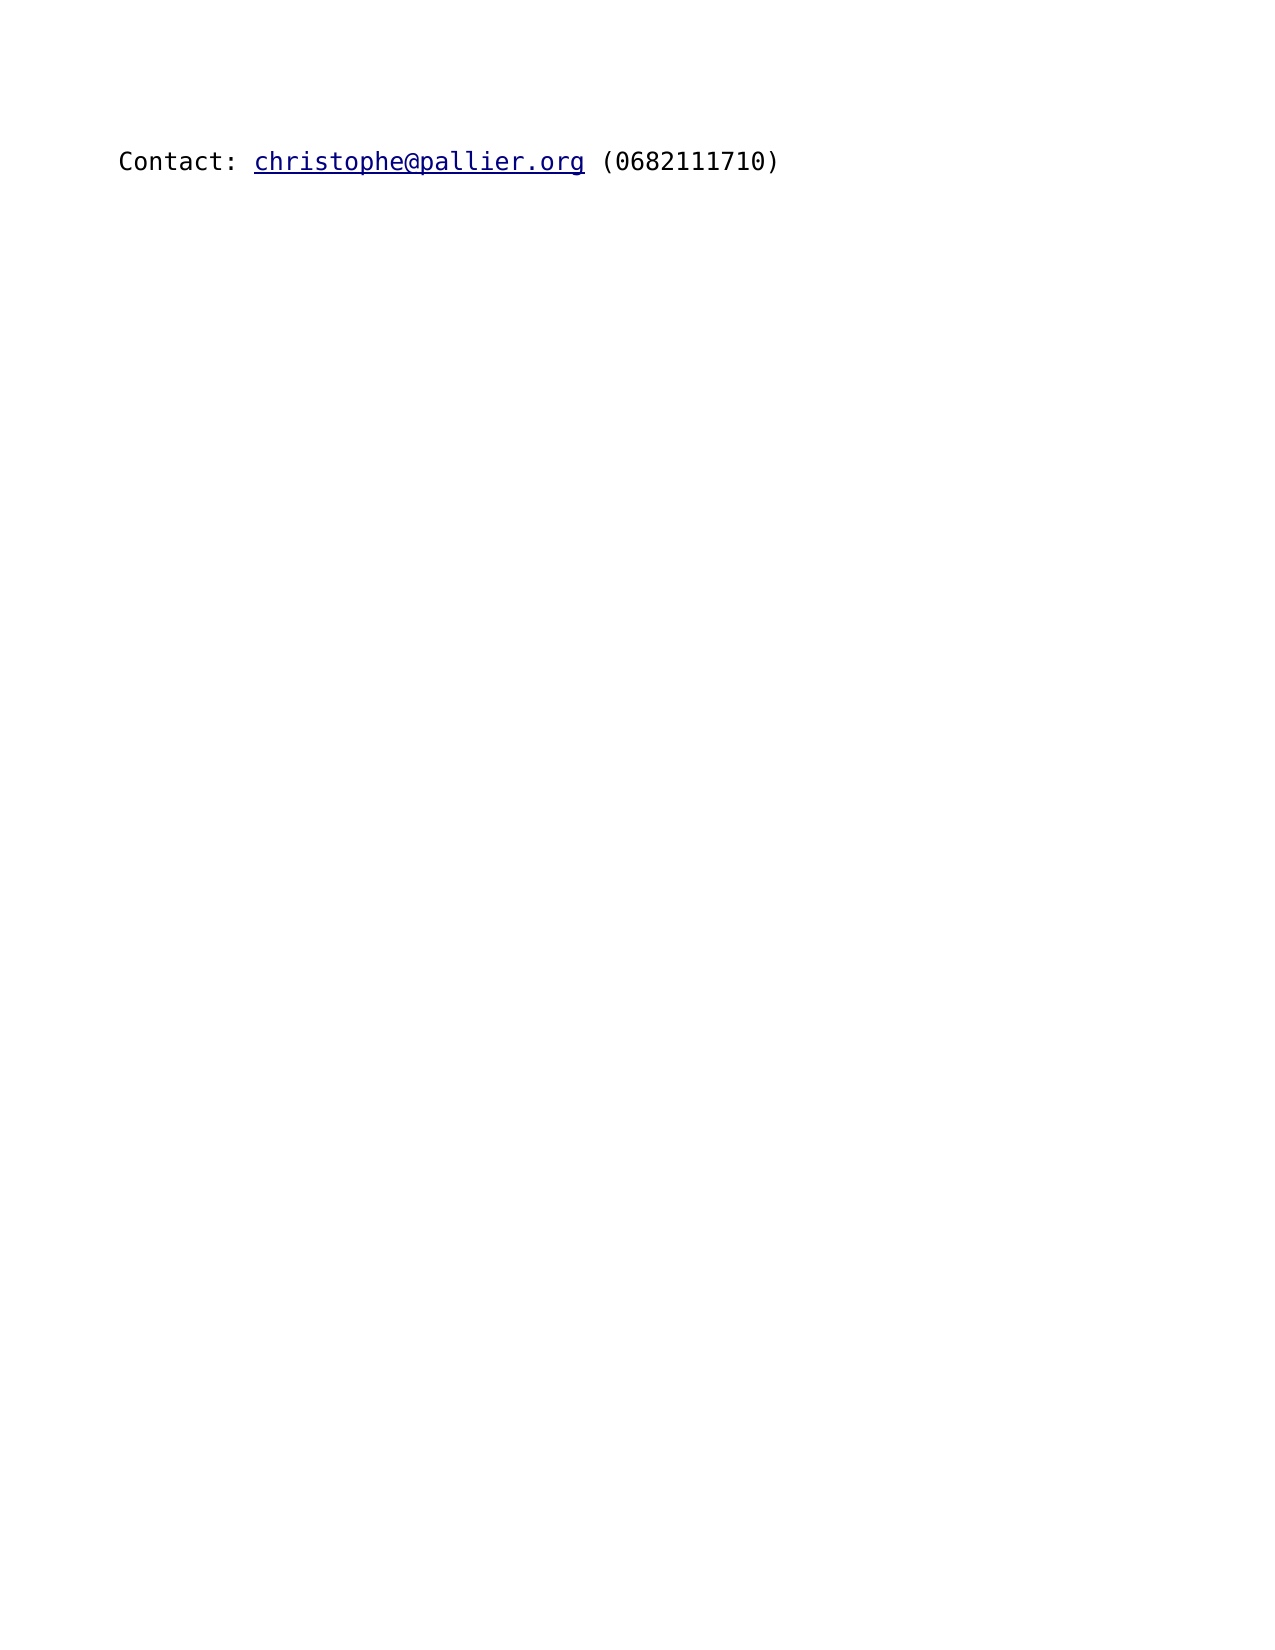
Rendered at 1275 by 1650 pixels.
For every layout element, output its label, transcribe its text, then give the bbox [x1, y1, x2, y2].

text Contact: christophe@pallier.org (0682111710) [118, 147, 1157, 176]
